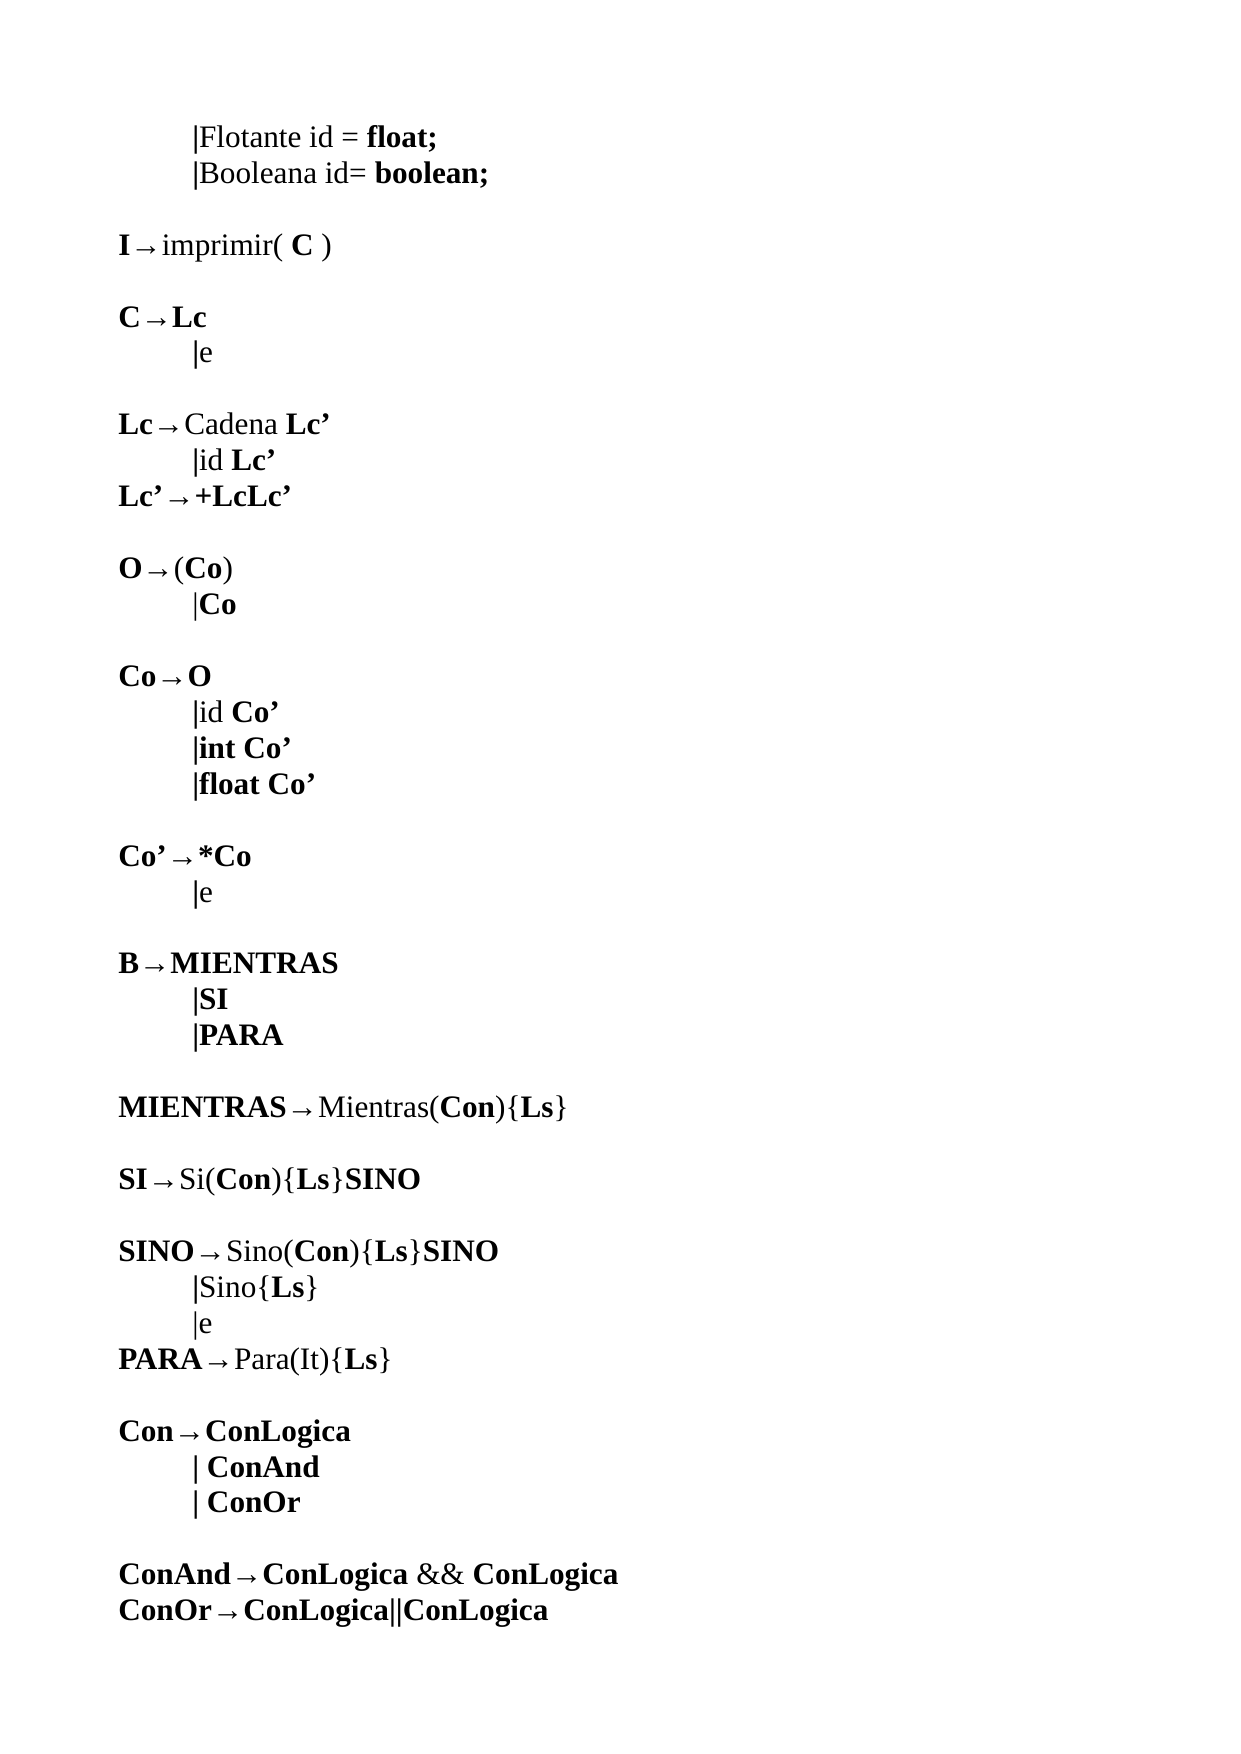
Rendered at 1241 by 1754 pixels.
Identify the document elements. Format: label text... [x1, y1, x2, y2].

text |Booleana id= boolean; [118, 154, 1122, 190]
text Lc’→+LcLc’ [118, 477, 1122, 513]
text |e [118, 334, 1122, 370]
text PARA→Para(It){Ls} [118, 1340, 1122, 1376]
text |e [118, 1304, 1122, 1340]
text |PARA [118, 1017, 1122, 1052]
text Lc→Cadena Lc’ [118, 406, 1122, 442]
text Con→ConLogica [118, 1412, 1122, 1448]
text ConOr→ConLogica||ConLogica [118, 1592, 1122, 1627]
text ConAnd→ConLogica && ConLogica [118, 1556, 1122, 1592]
text |Sino{Ls} [118, 1268, 1122, 1304]
text SINO→Sino(Con){Ls}SINO [118, 1232, 1122, 1268]
text |e [118, 873, 1122, 909]
text O→(Co) [118, 549, 1122, 585]
text |float Co’ [118, 765, 1122, 801]
text SI→Si(Con){Ls}SINO [118, 1160, 1122, 1196]
text MIENTRAS→Mientras(Con){Ls} [118, 1088, 1122, 1124]
text |Flotante id = float; [118, 118, 1122, 154]
text |SI [118, 981, 1122, 1017]
text |Co [118, 585, 1122, 621]
text |int Co’ [118, 729, 1122, 765]
text Co→O [118, 657, 1122, 693]
text C→Lc [118, 298, 1122, 334]
text |id Co’ [118, 693, 1122, 729]
text B→MIENTRAS [118, 945, 1122, 981]
text I→imprimir( C ) [118, 226, 1122, 262]
text Co’→*Co [118, 837, 1122, 873]
text | ConOr [118, 1484, 1122, 1520]
text |id Lc’ [118, 442, 1122, 477]
text | ConAnd [118, 1448, 1122, 1484]
